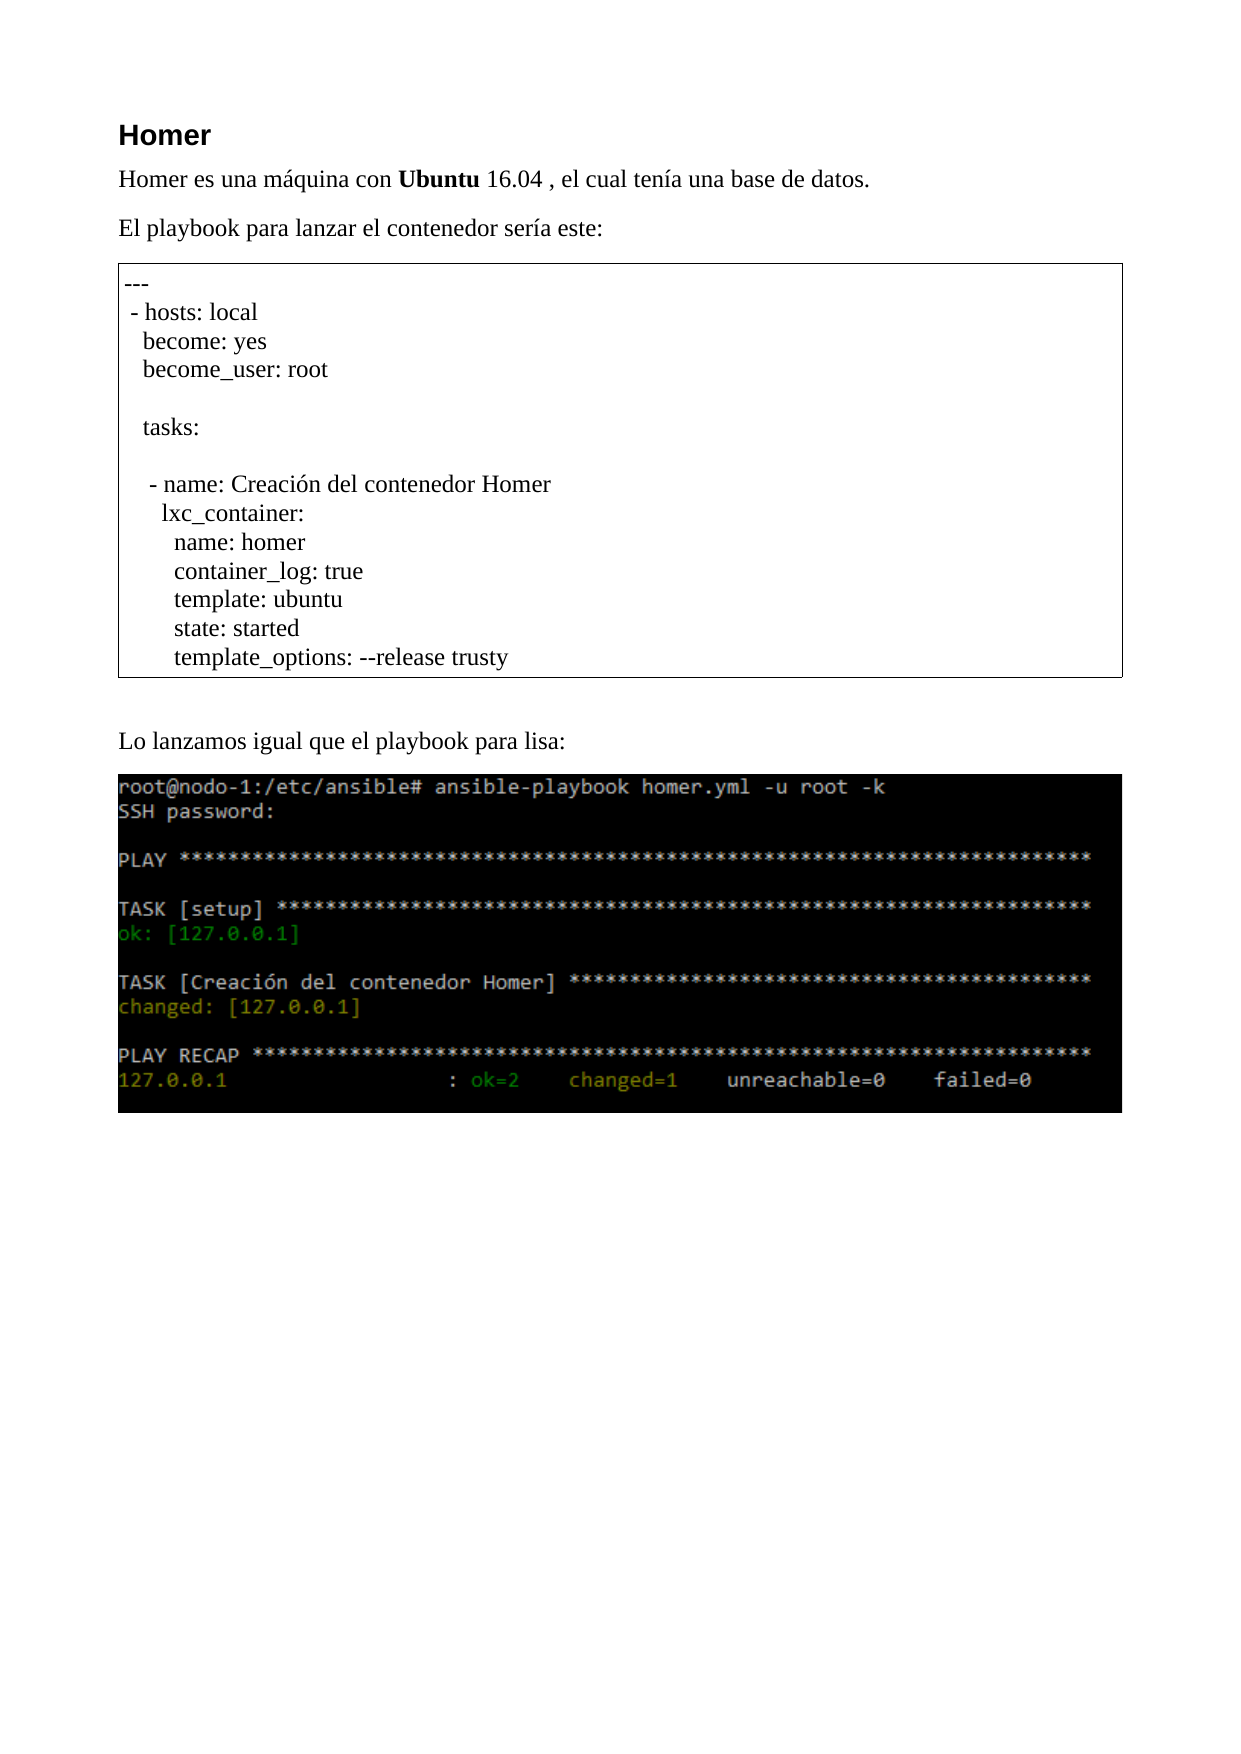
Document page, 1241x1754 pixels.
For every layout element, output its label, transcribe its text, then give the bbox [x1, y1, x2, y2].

text Homer es una máquina con Ubuntu 16.04 , el cual tenía una base de datos. [118, 164, 1122, 193]
picture [118, 774, 1123, 1113]
subtitle Homer [118, 118, 1122, 152]
table_header --- - hosts: local become: yes become_user: root tasks: - name: Creación del contenedor Homer lxc_container: name: homer container_log: true template: ubuntu state: started template_options: --release trusty [119, 264, 1122, 677]
text El playbook para lanzar el contenedor sería este: [118, 213, 1122, 242]
text Lo lanzamos igual que el playbook para lisa: [118, 726, 1122, 754]
